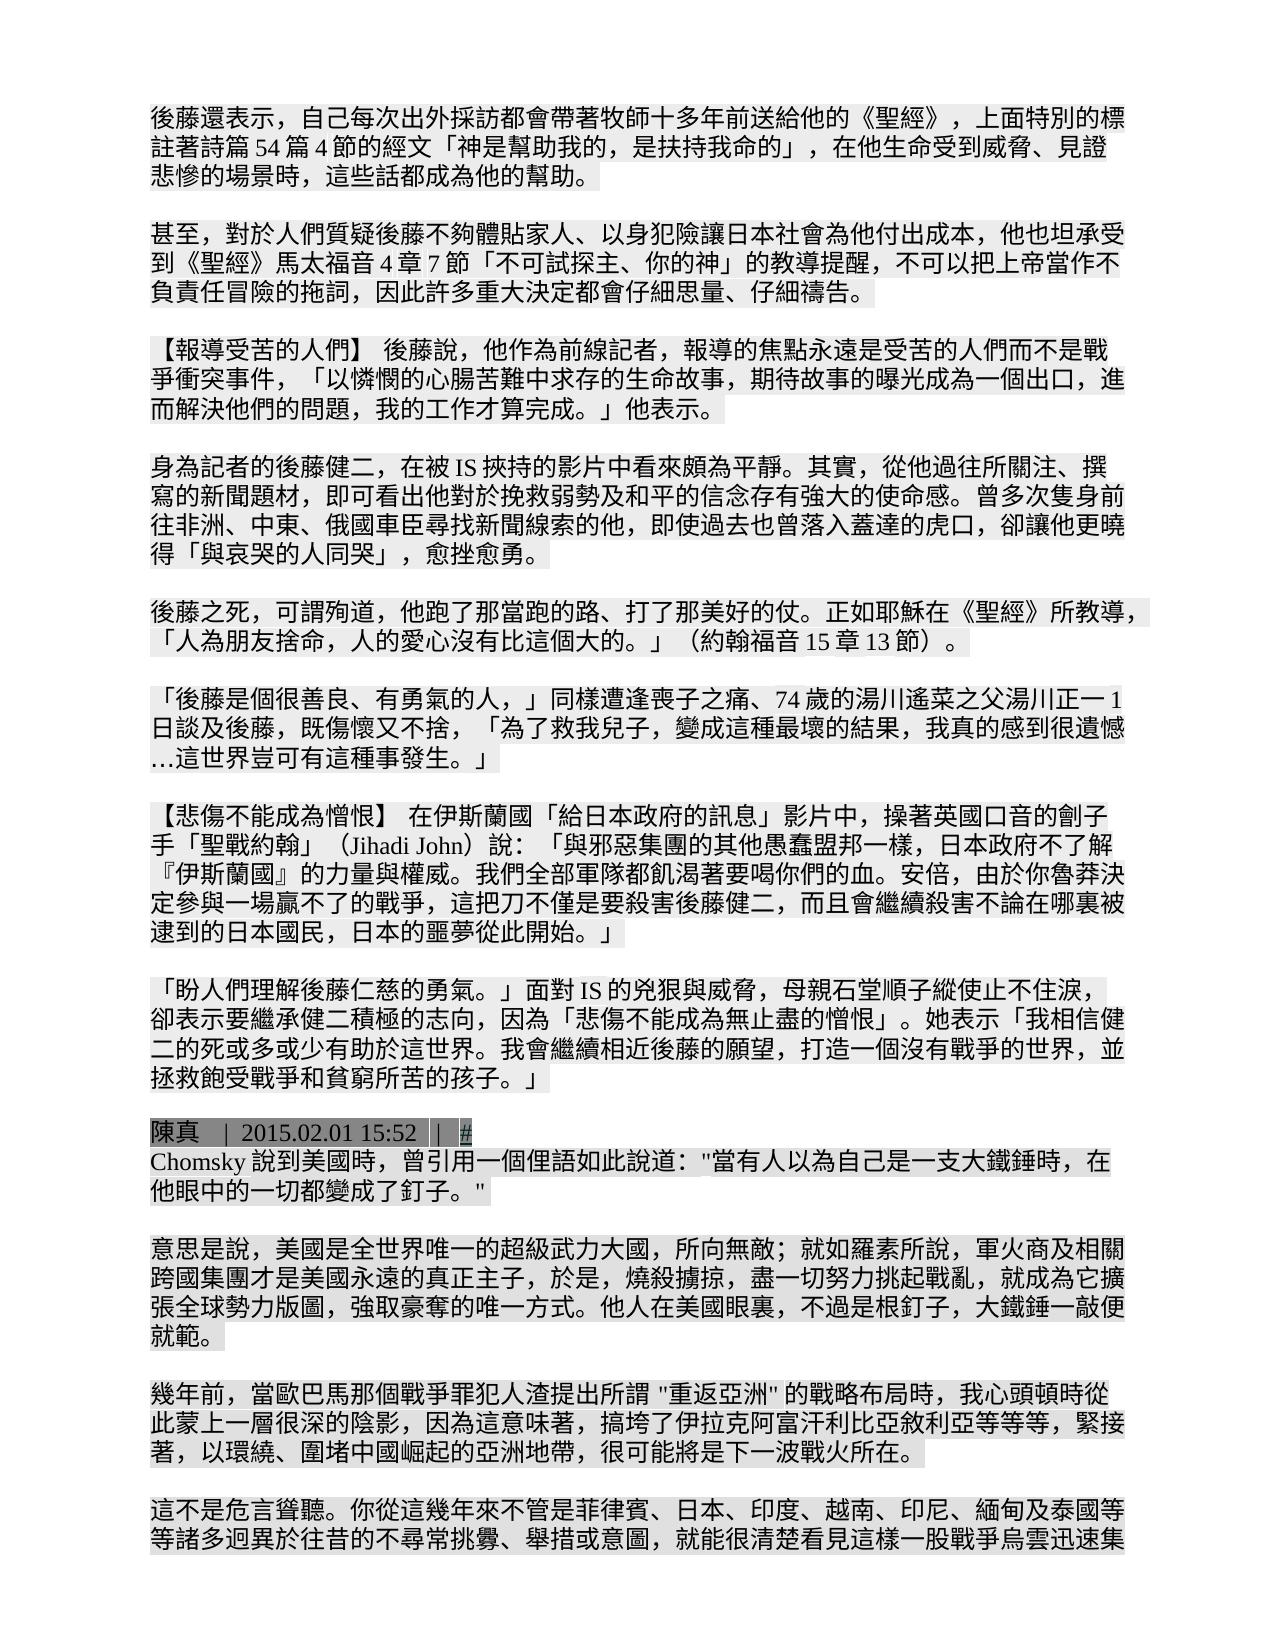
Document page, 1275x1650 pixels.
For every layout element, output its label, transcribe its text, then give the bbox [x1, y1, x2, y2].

text 陳真 | 2015.02.01 15:52 | # [150, 1118, 1125, 1147]
text 後藤的死，美日英法等國元首紛紛在第一時間表態，鏡頭前大特寫，做悲憤狀，說絕對要肅清恐怖份子云云。不難想見這些一心挑起戰火的政客們如何見獵心喜。但後藤理應不是這樣一種思維。後藤的死，不應該被拿來利用，做為擴大戰火的藉口。 若雪之死，主流媒體要不抹黑之，便是淡化之；後藤之死，他們卻趕緊拿來做為政治宣傳。但是，不管是若雪或後藤，都不是那樣一種政客思維；他們是出於憐憫與良善利他而死，而不是出於仇恨與偏見，更不是出於任何強取豪奪的政治狂熱與戰爭企圖。 底下這篇有關後藤的報導，不妨仔細閱讀。我會記住這一天，記住這樣一個善良勇敢的人。 陳真 ================== 後藤之死 家人以淚水化干戈 台灣醒報 – 2015年2月2日 後藤健二生前在報導中貼出一場自己在敘利亞北部阿勒波市與孩童互動的畫面（photo by 後藤的獨立報導） 【台灣醒報記者邱慕天綜合報導】1月31日伊斯蘭國（IS）在網路上放出的影片，宣稱人質後藤健二遭其處決，引動了日本朝野的震怒，日相安倍晉三痛斥IS武裝分子的行為「殘忍」、「卑劣」、「可恨」。 唯此時此刻，後藤家人的發言回應，卻展現了讓人動容的生命品質：為「悲傷不能成為無止盡的憎恨」。回顧後藤勇敢及與上帝同行的一生，雖短暫卻重如泰山，盼「人人都是後藤」。 後藤健二24日繼已遭殺害的湯川遙菜成為IS檯面上的談判籌碼後，其母石堂順子就急得像熱鍋上的螞蟻，鎮日以淚洗面，曾召開兩次記者會拜託安倍政府協商營救，也不斷向日本公眾鞠躬致歉。只是「很遺憾地，健二還是走了。」在噩耗終於不幸傳出後，她在2月1日首度對外表示白髮人送黑髮人的心情：「難過到不知該說什麼，現在滿心悲傷，淚水不斷下滴。」 【拋妻棄子赴戰區】 《日本時報》報導，石堂順子原先對兒子十分憤怒與不諒解，因為去年十月她媳婦後藤凜子產子還不到兩星期，健二就拋妻棄子隻身前往敘利亞，營救成為人質的朋友湯川。「我的兒子認為趕去搭救自己的友人更為重要。」她說道。 根據《BBC》報導，湯川遙菜於2014年4月曾被敘利亞反對派軍事武裝「敘利亞自由軍」逮捕、6月獲釋後曾與後藤一道前往伊拉克進行衝突報導，但8月在他不顧後藤反對進入敘利亞時，再次落入激進組織手中。 10月進入敘利亞的後藤自知此行危險，曾拍攝短片給關心他的人，一派樂天地說「無論發生何事，責任在自己，不會怨任何人，請日本的大家不要責怪敘利亞，並希望敍利亞內戰盡快結束。」他還懇請全球基督徒為他禱告，因為他立志要「活著回來！」然而在10月底更新最後一則影音推特，後藤便杳無音訊。 【愛上帝不懼死】 根據日文《基督教今日》去年5月底專訪，後藤透露自己在做危險的工作，也有想過「客死異鄉、無人知曉」是什麼樣的感覺，但知道「耶穌、天父會在天堂迎接我，就不再感到寂寞」，想到受洗時堅定的心智，就覺得那是個畏縮的想法。 後藤還表示，自己每次出外採訪都會帶著牧師十多年前送給他的《聖經》，上面特別的標註著詩篇54篇4節的經文「神是幫助我的，是扶持我命的」，在他生命受到威脅、見證悲慘的場景時，這些話都成為他的幫助。 甚至，對於人們質疑後藤不夠體貼家人、以身犯險讓日本社會為他付出成本，他也坦承受到《聖經》馬太福音4章7節「不可試探主、你的神」的教導提醒，不可以把上帝當作不負責任冒險的拖詞，因此許多重大決定都會仔細思量、仔細禱告。 【報導受苦的人們】 後藤說，他作為前線記者，報導的焦點永遠是受苦的人們而不是戰爭衝突事件，「以憐憫的心腸苦難中求存的生命故事，期待故事的曝光成為一個出口，進而解決他們的問題，我的工作才算完成。」他表示。 身為記者的後藤健二，在被IS挾持的影片中看來頗為平靜。其實，從他過往所關注、撰寫的新聞題材，即可看出他對於挽救弱勢及和平的信念存有強大的使命感。曾多次隻身前往非洲、中東、俄國車臣尋找新聞線索的他，即使過去也曾落入蓋達的虎口，卻讓他更曉得「與哀哭的人同哭」，愈挫愈勇。 後藤之死，可謂殉道，他跑了那當跑的路、打了那美好的仗。正如耶穌在《聖經》所教導，「人為朋友捨命，人的愛心沒有比這個大的。」（約翰福音15章13節）。 「後藤是個很善良、有勇氣的人，」同樣遭逢喪子之痛、74歲的湯川遙菜之父湯川正一1日談及後藤，既傷懷又不捨，「為了救我兒子，變成這種最壞的結果，我真的感到很遺憾…這世界豈可有這種事發生。」 【悲傷不能成為憎恨】 在伊斯蘭國「給日本政府的訊息」影片中，操著英國口音的劊子手「聖戰約翰」（Jihadi John）說：「與邪惡集團的其他愚蠢盟邦一樣，日本政府不了解『伊斯蘭國』的力量與權威。我們全部軍隊都飢渴著要喝你們的血。安倍，由於你魯莽決定參與一場贏不了的戰爭，這把刀不僅是要殺害後藤健二，而且會繼續殺害不論在哪裏被逮到的日本國民，日本的噩夢從此開始。」 「盼人們理解後藤仁慈的勇氣。」面對IS的兇狠與威脅，母親石堂順子縱使止不住淚，卻表示要繼承健二積極的志向，因為「悲傷不能成為無止盡的憎恨」。她表示「我相信健二的死或多或少有助於這世界。我會繼續相近後藤的願望，打造一個沒有戰爭的世界，並拯救飽受戰爭和貧窮所苦的孩子。」 [150, 75, 1125, 1093]
text Chomsky說到美國時，曾引用一個俚語如此說道："當有人以為自己是一支大鐵錘時，在他眼中的一切都變成了釘子。" 意思是說，美國是全世界唯一的超級武力大國，所向無敵；就如羅素所說，軍火商及相關跨國集團才是美國永遠的真正主子，於是，燒殺擄掠，盡一切努力挑起戰亂，就成為它擴張全球勢力版圖，強取豪奪的唯一方式。他人在美國眼裏，不過是根釘子，大鐵錘一敲便就範。 幾年前，當歐巴馬那個戰爭罪犯人渣提出所謂 "重返亞洲" 的戰略布局時，我心頭頓時從此蒙上一層很深的陰影，因為這意味著，搞垮了伊拉克阿富汗利比亞敘利亞等等等，緊接著，以環繞、圍堵中國崛起的亞洲地帶，很可能將是下一波戰火所在。 這不是危言聳聽。你從這幾年來不管是菲律賓、日本、印度、越南、印尼、緬甸及泰國等等諸多迥異於往昔的不尋常挑釁、舉措或意圖，就能很清楚看見這樣一股戰爭烏雲迅速集結在亞洲上空。其中配合美國、最積極使壞的就是日本。 除了軍事或政治鬥爭之外，可怕且醜陋的經濟戰火也正如火如荼地進行。這樣一種 "重返亞洲" 的侵略攻擊企圖是全方位的。至於ISIS或FSA等等一些美國所培植、藉以血洗顛覆敘利亞的戰爭工具，各自茁壯，其實美、日及西方列強不但一點都不會擔憂，反倒是一種大好機會與藉口，藉以大展其侵略與擴張的鴻圖。 這些事，說來話長，很粗糙地來說，大約就是這樣一個局勢與發展。在戰火罩頂、血腥橫行之下，台灣人即使不打算站在和平與公義的一邊，最好也不要笨到高聲高調地充當美國走狗，這只會使台灣帶來極大的禍患隱憂。 當血腥殘酷的ISIS佔據整個主流媒體版面之際，我們不應該忘記，美國才是這一切罪惡的始作俑者，並且不斷變本加厲，以各種名目，包括自由與民主，企圖把整個世界拖向戰亂深淵。 還記不記得2003年美軍入侵巴格達之際，整個伊拉克街頭暴徒橫行，姦殺擄掠，完全無法無天，人與人竟可以互相任意殺害對方而不用擔心遭受法律制裁；收藏人類歷史重要文物的伊拉克各大博物館及古歷史建築橫遭任意摧毀與劫掠，滿街暴民。你還記不記得布希當時對此是怎麼說的？他說，這沒什麼，人們需要自由，自由的空氣就是這麼一回事。 底下有篇報導，值得一讀。每個人性向不同，志趣不同，但政治與戰爭是這樣一種東西，你就算不想理它，它還是會來理你，你是逃不掉的。最好的方法就是面對它，進而反對它，阻止惡事的擴大與發生。 最好是自己能持之以恆去了解這一切。既然逃不了，何不清楚地面對它？好好弄懂這一切，形成自己的判斷。看得懂各種外文的就多看外文，例如 WSWS；只懂中文的，還是可以看看RT(MOD上經常有中文字幕的新聞)，看看苦勞網，看看鳳凰衛視，少看什麼自由時報這種完全不以造謠抹黑為恥、致力於挑撥族群仇恨、邪惡到爆的無恥媒體。 以前要取得或傳遞訊息都很難，還得訂雜誌，做剪報，影印，寫眉批，自己做傳單，然後到郵局買郵票，填地址，寄信等等等，經常寫地址寄傳單忙到三更半夜，然後才能對外傳遞一點點訊息。但這年頭，資訊取得較容易，人們卻反倒更加無知無感，彷彿只要眼不見便為淨，彷彿只要每天用各種好萊塢式無血無肉的低級文化趣味麻醉自己，真實世界便與你無關似的。 陳真 ============== 後藤遭斬 安倍哽咽：要讓 IS 贖罪 2015-02-01 中央社 東京1日綜合外電報導 「伊斯蘭國」（IS）把據稱斬首日本人質後藤健二（Kenji Goto）影片上傳至網路後，日本首相安倍晉三今天語帶哽咽地痛批這種「殘暴、卑劣至極」的恐怖行徑。 「日本放送協會」（NHK）報導，安倍語帶哽咽地對媒體說：「我對這種殘暴、卑劣至極的恐怖主義行徑憤怒至極。我們將與國際社會合作，讓他們為其罪行贖罪。」 =----------- 阻陸成超強國 美恐不擇手段 中時電子報 記者陳筑君╱綜合報導 2015年2月1日 中國崛起伴隨而來的多極世界格局，讓建構冷戰後秩序的「一超」美國焦慮不安；俄國專家提醒，世界處於大規模重組階段，但美國及其盟友將會企圖摧毀這些新興聯盟，為達此目的，美國恐動用多種手段，包括挑起內部衝突、組織顏色革命、利用舊的恐怖組織等，「烏克蘭陷入動亂」正是在打擊「絲綢之路經濟帶」。 由日本前首相中曾根康弘發起的亞太議會論壇，日前在厄瓜多舉行第23屆年會，本屆論壇曾就「必要建立多極世界」相關議題進行探討，獲多數成員國支持，惟成員國之一的美國，這次並未派員參加，俄羅斯衛星網撰文分析稱，這是因為美國對此意見不感興趣，且與該國政策背道而馳。 美正建立單極世界 聖彼得堡國立大學遠東國家歷史教研室主任科洛托夫指出，美國在冷戰結束後企圖按自己的模式建立單極世界，「世界正處於大規模重組階段，建立的新聯盟將決定新的世界秩序，但美國和依賴它的國家企圖摧毀這些聯盟。它們通過製造地區的不穩定，破壞那些正在世界不同地區產生的聯合計畫」。 科洛托夫直言，為達到破壞新聯盟目的，美國將動用多種手段，包括挑起內部衝突、組織顏色革命及利用舊的恐怖組織，使其疲於應付。 其中，就遏制迅速強大、可能成為多極世界一極的中國，「美國可能利用東亞的不穩定弧」；科洛托夫解釋說，「美國可能會有系統地強化此弧的緊張度，包括擴大中國與越南、印度和中亞國家之間的矛盾」。 強化東亞不穩定弧 他舉例，美國早已宣稱，不會允許中國在南美建造類似巴拿馬運河的運河，因此，當北京計畫打造新絲綢之路時，美國開始「收拾」絲綢之路經過的中亞國家；例如當初烏克蘭與中方進行在克里米亞建設絲綢之路港口談判時，烏克蘭便陷入動亂，這是由於美國不會允許出現自己或其盟友不能控制的新貿易線路。 [150, 1147, 1125, 1555]
